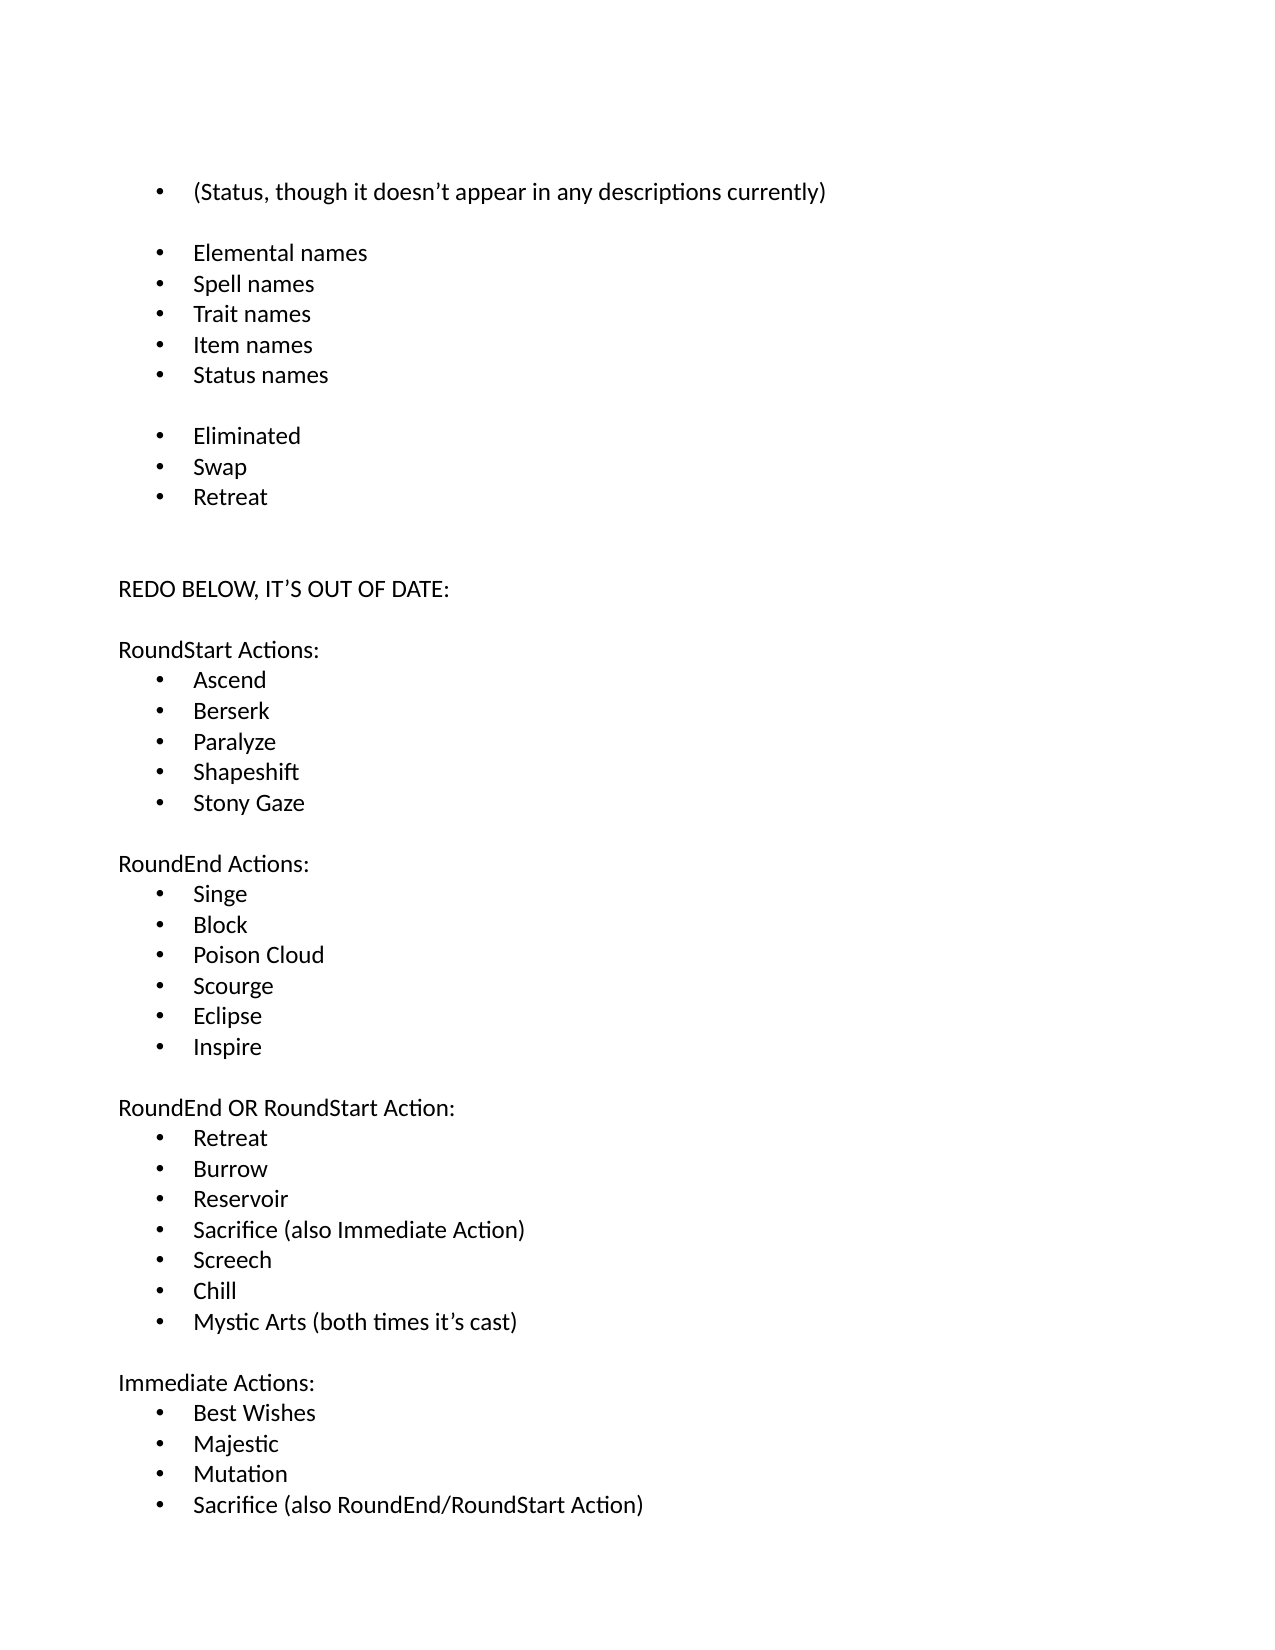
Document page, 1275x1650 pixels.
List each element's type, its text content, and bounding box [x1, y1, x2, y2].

list Singe [156, 878, 1157, 909]
list Chill [156, 1275, 1157, 1306]
list Shapeshift [156, 756, 1157, 787]
list Retreat [156, 1122, 1157, 1153]
list Eclipse [156, 1000, 1157, 1031]
list (Status, though it doesn’t appear in any descriptions currently) [156, 176, 1157, 207]
text RoundStart Actions: [118, 634, 1157, 665]
list Eliminated [156, 421, 1157, 451]
list Trait names [156, 298, 1157, 329]
text RoundEnd OR RoundStart Action: [118, 1092, 1157, 1122]
list Burrow [156, 1153, 1157, 1183]
text Immediate Actions: [118, 1367, 1157, 1397]
list Status names [156, 359, 1157, 390]
list Elemental names [156, 237, 1157, 268]
list Majestic [156, 1428, 1157, 1458]
list Paralyze [156, 726, 1157, 756]
list Stony Gaze [156, 787, 1157, 817]
list Poison Cloud [156, 939, 1157, 970]
list Screech [156, 1244, 1157, 1275]
list Mystic Arts (both times it’s cast) [156, 1306, 1157, 1336]
list Sacrifice (also Immediate Action) [156, 1214, 1157, 1244]
list Block [156, 909, 1157, 939]
text RoundEnd Actions: [118, 848, 1157, 878]
list Reservoir [156, 1183, 1157, 1214]
list Item names [156, 329, 1157, 359]
list Berserk [156, 695, 1157, 726]
list Scourge [156, 970, 1157, 1000]
list Inspire [156, 1031, 1157, 1061]
list Swap [156, 451, 1157, 482]
list Best Wishes [156, 1397, 1157, 1428]
list Spell names [156, 268, 1157, 298]
list Sacrifice (also RoundEnd/RoundStart Action) [156, 1489, 1157, 1519]
text REDO BELOW, IT’S OUT OF DATE: [118, 573, 1157, 604]
list Retreat [156, 482, 1157, 512]
list Mutation [156, 1458, 1157, 1489]
list Ascend [156, 665, 1157, 695]
